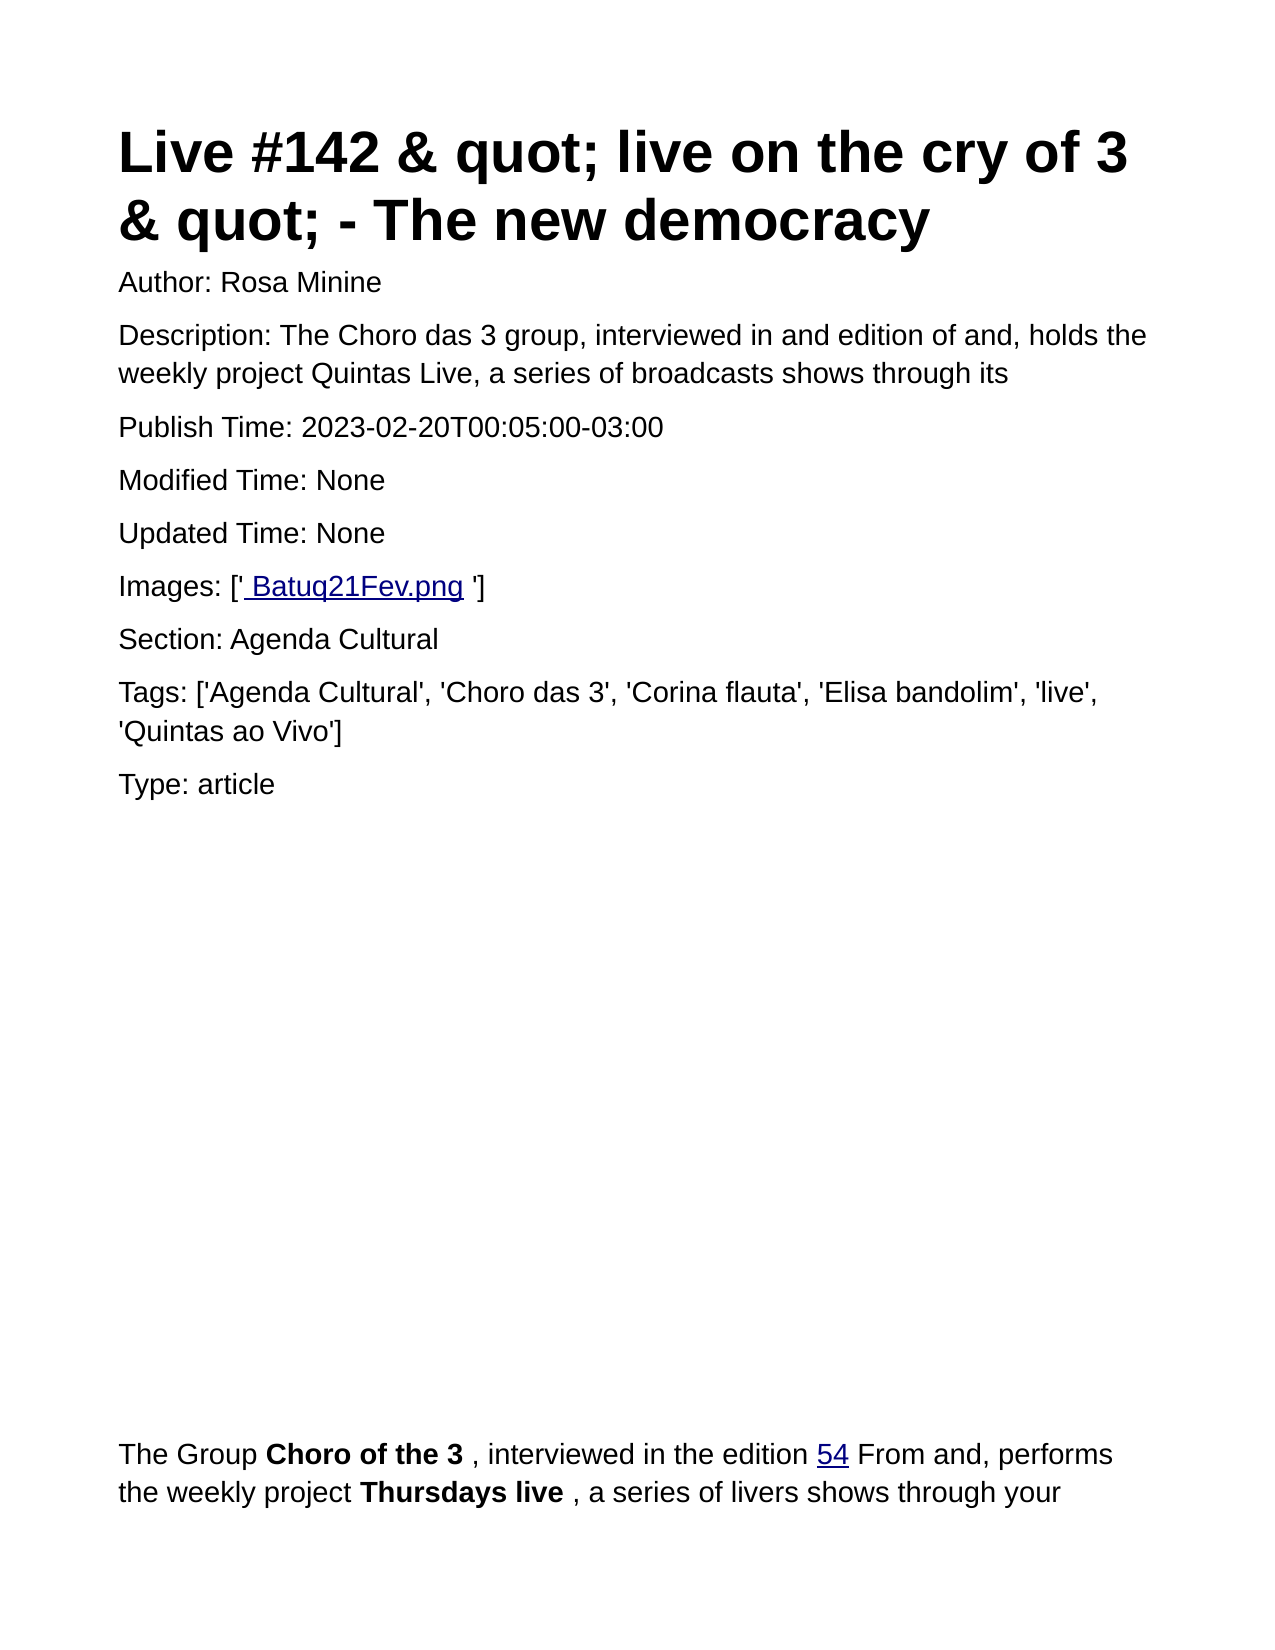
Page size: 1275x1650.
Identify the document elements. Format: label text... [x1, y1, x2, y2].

text Description: The Choro das 3 group, interviewed in and edition of and, holds the weekly project Quintas Live, a series of broadcasts shows through its [118, 318, 1157, 390]
text Images: [' Batuq21Fev.png '] [118, 569, 1157, 602]
text Updated Time: None [118, 516, 1157, 549]
text Publish Time: 2023-02-20T00:05:00-03:00 [118, 409, 1157, 443]
text Modified Time: None [118, 463, 1157, 496]
text Tags: ['Agenda Cultural', 'Choro das 3', 'Corina flauta', 'Elisa bandolim', 'live', 'Quintas ao Vivo'] [118, 675, 1157, 747]
text Author: Rosa Minine [118, 265, 1157, 298]
text Type: article [118, 767, 1157, 800]
subtitle Live #142 & quot; live on the cry of 3 & quot; - The new democracy [118, 118, 1157, 252]
text Section: Agenda Cultural [118, 622, 1157, 656]
text The Group Choro of the 3 , interviewed in the edition 54 From and, performs the weekly project Thursdays live , a series of livers shows through your [118, 820, 1157, 1509]
